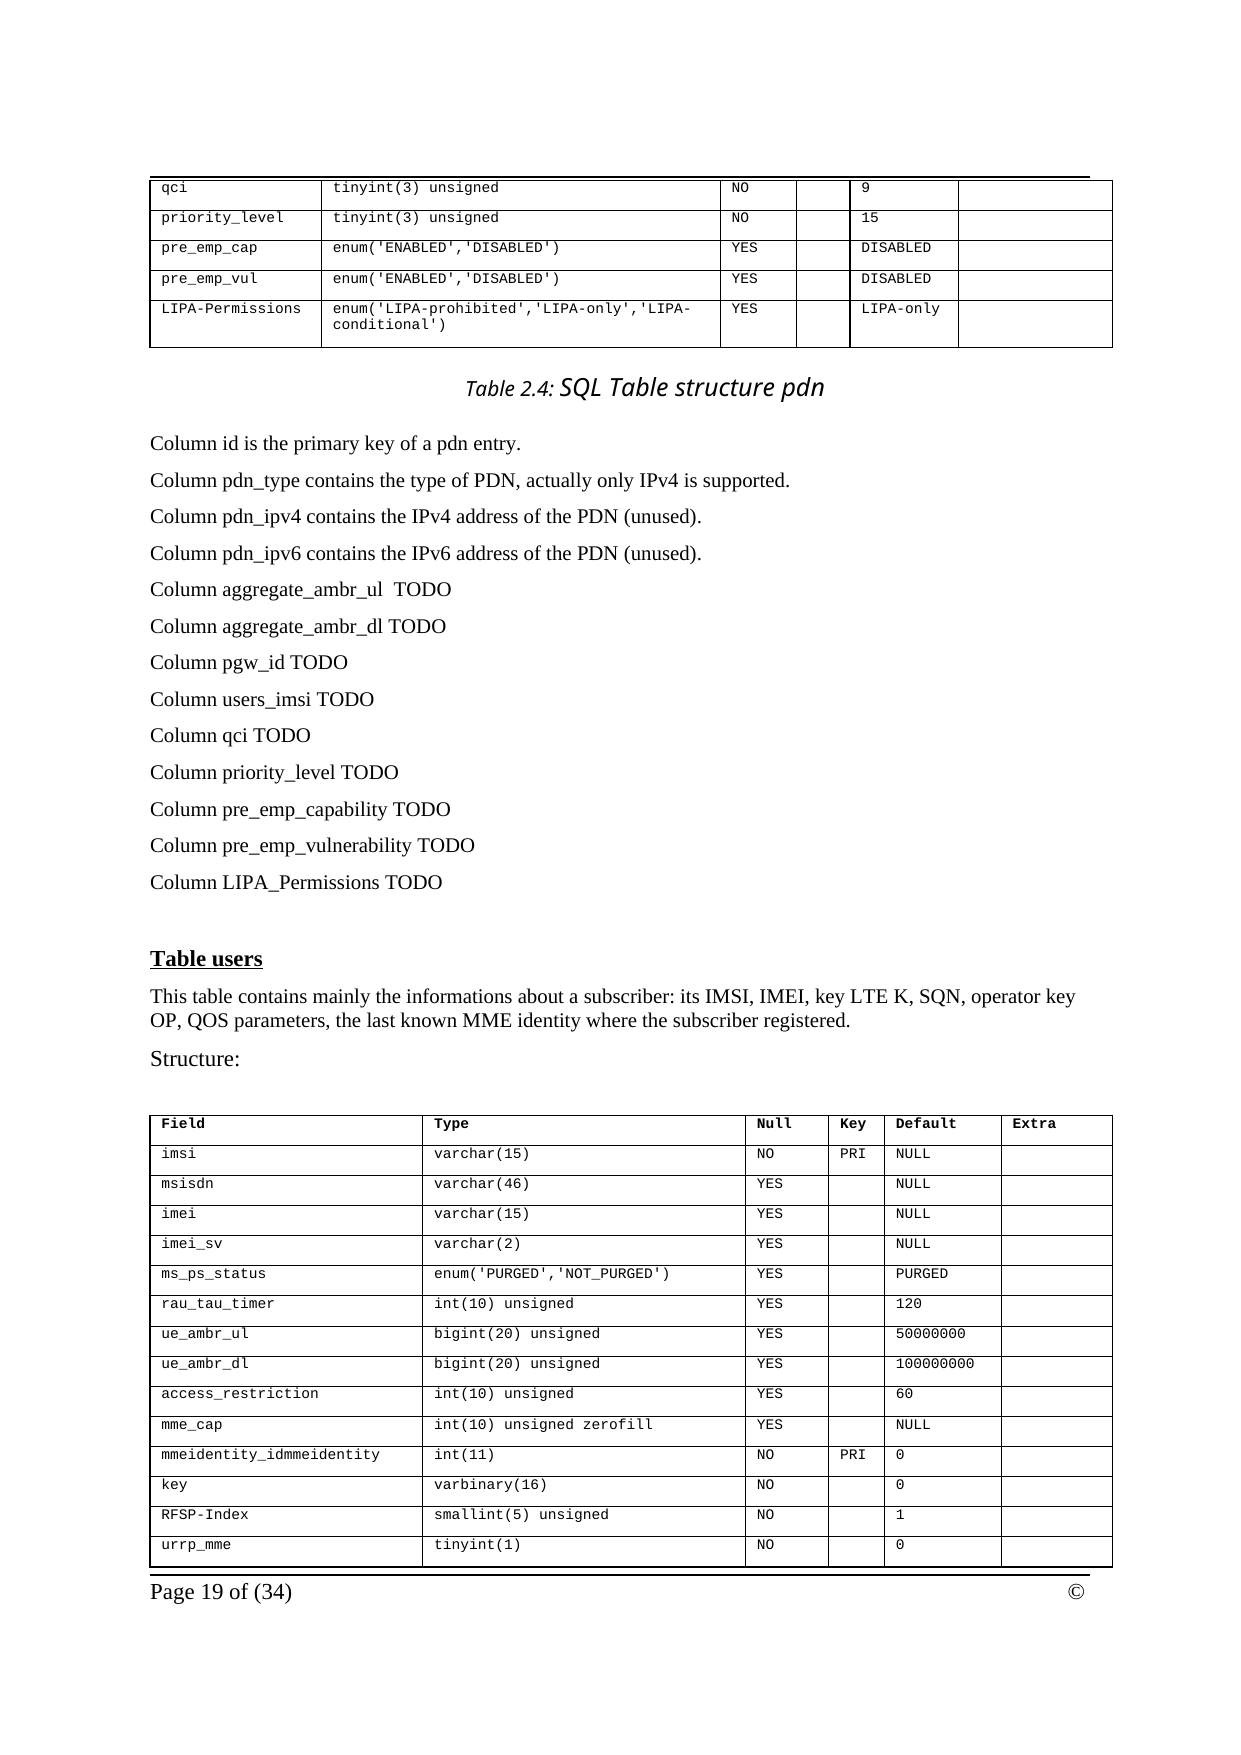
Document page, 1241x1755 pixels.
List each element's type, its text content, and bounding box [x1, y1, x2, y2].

table_cell YES [746, 1357, 828, 1386]
table_cell NO [746, 1477, 828, 1506]
table_cell DISABLED [851, 271, 958, 300]
table_header Key [829, 1116, 884, 1145]
table_cell int(10) unsigned [423, 1296, 745, 1326]
table_cell [829, 1327, 884, 1356]
text Table users [150, 945, 1090, 971]
table_cell tinyint(3) unsigned [322, 181, 720, 209]
table_cell YES [746, 1206, 828, 1235]
table_cell 50000000 [885, 1327, 1001, 1356]
table_cell 0 [885, 1537, 1001, 1566]
table_header Type [423, 1116, 745, 1145]
table_cell YES [746, 1296, 828, 1326]
table_cell YES [721, 241, 796, 270]
text Column pgw_id TODO [150, 650, 1090, 674]
table_header Extra [1002, 1116, 1112, 1145]
text Column users_imsi TODO [150, 687, 1090, 711]
table_cell [959, 301, 1112, 347]
text Column aggregate_ambr_ul TODO [150, 577, 1090, 601]
table_cell enum('LIPA-prohibited','LIPA-only','LIPA-conditional') [322, 301, 720, 347]
table_cell [797, 211, 849, 240]
table_cell [1002, 1206, 1112, 1235]
table_cell [829, 1537, 884, 1566]
table_cell NO [721, 211, 796, 240]
table_cell mme_cap [151, 1417, 422, 1446]
table_cell enum('ENABLED','DISABLED') [322, 271, 720, 300]
table_cell [1002, 1357, 1112, 1386]
table_cell PRI [829, 1146, 884, 1175]
table_cell PRI [829, 1447, 884, 1476]
table_cell bigint(20) unsigned [423, 1357, 745, 1386]
table_cell [797, 301, 849, 347]
text Column pre_emp_vulnerability TODO [150, 833, 1090, 857]
table_cell msisdn [151, 1176, 422, 1205]
text Column pdn_ipv6 contains the IPv6 address of the PDN (unused). [150, 541, 1090, 565]
table_cell bigint(20) unsigned [423, 1327, 745, 1356]
table_cell [829, 1507, 884, 1536]
table_cell YES [746, 1417, 828, 1446]
table_cell YES [746, 1387, 828, 1416]
text Structure: [150, 1044, 1090, 1071]
table_cell [1002, 1146, 1112, 1175]
table_cell imei [151, 1206, 422, 1235]
table_cell [1002, 1477, 1112, 1506]
table_cell [797, 181, 849, 209]
table_cell ue_ambr_dl [151, 1357, 422, 1386]
table_cell NULL [885, 1176, 1001, 1205]
table_cell [1002, 1296, 1112, 1326]
text Column aggregate_ambr_dl TODO [150, 614, 1090, 638]
table_cell [829, 1357, 884, 1386]
table_cell tinyint(1) [423, 1537, 745, 1566]
table_cell smallint(5) unsigned [423, 1507, 745, 1536]
table_cell YES [746, 1327, 828, 1356]
table_cell urrp_mme [151, 1537, 422, 1566]
table_cell imsi [151, 1146, 422, 1175]
table_cell ue_ambr_ul [151, 1327, 422, 1356]
table_cell [829, 1296, 884, 1326]
table_cell [829, 1206, 884, 1235]
table_cell DISABLED [851, 241, 958, 270]
table_cell LIPA-only [851, 301, 958, 347]
table_cell varchar(15) [423, 1206, 745, 1235]
table_cell pre_emp_cap [151, 241, 321, 270]
text Column pdn_type contains the type of PDN, actually only IPv4 is supported. [150, 467, 1090, 492]
table_cell 0 [885, 1477, 1001, 1506]
table_cell [829, 1387, 884, 1416]
table_cell imei_sv [151, 1236, 422, 1265]
table_cell int(11) [423, 1447, 745, 1476]
table_cell enum('PURGED','NOT_PURGED') [423, 1266, 745, 1295]
table_cell enum('ENABLED','DISABLED') [322, 241, 720, 270]
table_cell NO [746, 1447, 828, 1476]
table_cell varchar(15) [423, 1146, 745, 1175]
table_cell pre_emp_vul [151, 271, 321, 300]
table_cell [829, 1417, 884, 1446]
table_cell varchar(2) [423, 1236, 745, 1265]
table_cell 15 [851, 211, 958, 240]
table_cell [829, 1176, 884, 1205]
table_cell [797, 271, 849, 300]
table_cell NULL [885, 1236, 1001, 1265]
table_cell [959, 241, 1112, 270]
text Column pdn_ipv4 contains the IPv4 address of the PDN (unused). [150, 504, 1090, 528]
table_cell varchar(46) [423, 1176, 745, 1205]
text Column priority_level TODO [150, 760, 1090, 784]
table_cell [1002, 1266, 1112, 1295]
table_cell [1002, 1327, 1112, 1356]
table_cell NULL [885, 1206, 1001, 1235]
table_cell [959, 271, 1112, 300]
table_cell [1002, 1507, 1112, 1536]
table_cell [959, 211, 1112, 240]
table_cell NO [746, 1146, 828, 1175]
table_cell key [151, 1477, 422, 1506]
table_cell [1002, 1387, 1112, 1416]
table_cell [829, 1236, 884, 1265]
table_cell 60 [885, 1387, 1001, 1416]
table_cell [1002, 1447, 1112, 1476]
table_cell [1002, 1417, 1112, 1446]
table_cell YES [746, 1176, 828, 1205]
text Column id is the primary key of a pdn entry. [150, 431, 1090, 455]
table_cell 120 [885, 1296, 1001, 1326]
table_cell [959, 181, 1112, 209]
table_cell 9 [851, 181, 958, 209]
text Column pre_emp_capability TODO [150, 797, 1090, 821]
table_cell tinyint(3) unsigned [322, 211, 720, 240]
table_cell int(10) unsigned zerofill [423, 1417, 745, 1446]
text This table contains mainly the informations about a subscriber: its IMSI, IMEI, key LTE K, SQN, operator key OP, QOS parameters, the last known MME identity where the subscriber registered. [150, 984, 1090, 1032]
table_cell NO [746, 1507, 828, 1536]
table_cell NO [721, 181, 796, 209]
table_cell rau_tau_timer [151, 1296, 422, 1326]
table_cell int(10) unsigned [423, 1387, 745, 1416]
table_cell NO [746, 1537, 828, 1566]
table_cell [1002, 1236, 1112, 1265]
table_cell [829, 1266, 884, 1295]
text Table 2.4: SQL Table structure pdn [150, 370, 1090, 404]
table_cell access_restriction [151, 1387, 422, 1416]
table_cell YES [721, 301, 796, 347]
table_cell [1002, 1176, 1112, 1205]
table_header Default [885, 1116, 1001, 1145]
table_cell NULL [885, 1417, 1001, 1446]
table_cell varbinary(16) [423, 1477, 745, 1506]
table_header Field [151, 1116, 422, 1145]
table_cell YES [721, 271, 796, 300]
table_cell priority_level [151, 211, 321, 240]
text Column LIPA_Permissions TODO [150, 870, 1090, 894]
table_cell LIPA-Permissions [151, 301, 321, 347]
table_cell YES [746, 1266, 828, 1295]
table_cell [797, 241, 849, 270]
table_cell 1 [885, 1507, 1001, 1536]
table_cell ms_ps_status [151, 1266, 422, 1295]
table_cell 0 [885, 1447, 1001, 1476]
table_cell 100000000 [885, 1357, 1001, 1386]
table_cell YES [746, 1236, 828, 1265]
table_cell [1002, 1537, 1112, 1566]
text Column qci TODO [150, 723, 1090, 747]
table_cell RFSP-Index [151, 1507, 422, 1536]
table_cell PURGED [885, 1266, 1001, 1295]
table_cell qci [151, 181, 321, 209]
table_cell mmeidentity_idmmeidentity [151, 1447, 422, 1476]
table_cell NULL [885, 1146, 1001, 1175]
table_header Null [746, 1116, 828, 1145]
table_cell [829, 1477, 884, 1506]
